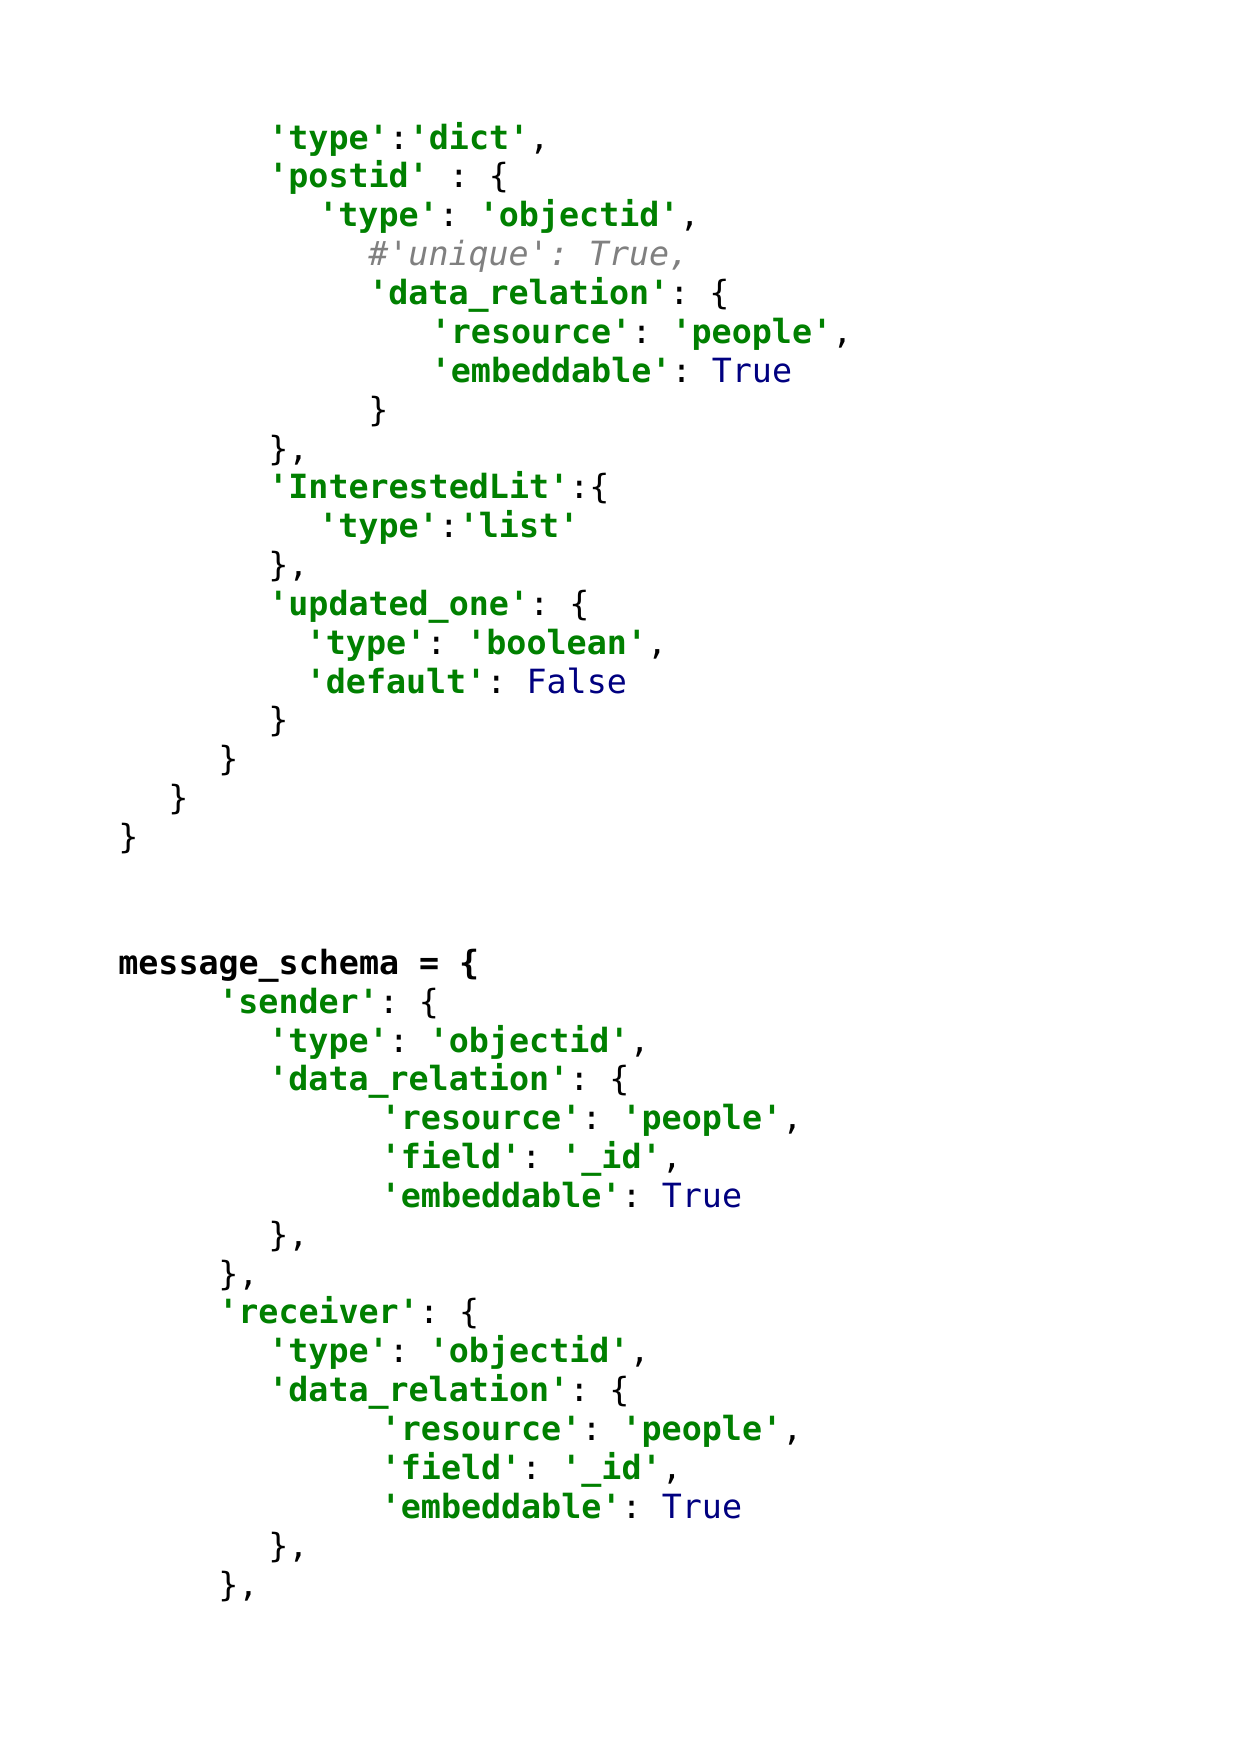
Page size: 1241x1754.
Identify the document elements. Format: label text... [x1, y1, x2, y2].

text 'postid' : { [118, 157, 1122, 196]
text #'unique': True, [118, 235, 1122, 273]
text 'data_relation': { [118, 1371, 1122, 1409]
text }, [118, 429, 1122, 468]
text } [118, 779, 1122, 817]
text 'type': 'objectid', [118, 1332, 1122, 1371]
text 'resource': 'people', [118, 312, 1122, 351]
text 'updated_one': { [118, 584, 1122, 623]
text 'data_relation': { [118, 1060, 1122, 1099]
text }, [118, 1526, 1122, 1565]
text 'type': 'objectid', [118, 196, 1122, 235]
text }, [118, 546, 1122, 584]
text 'embeddable': True [118, 1176, 1122, 1215]
text 'InterestedLit':{ [118, 468, 1122, 507]
text 'type': 'objectid', [118, 1021, 1122, 1060]
text 'resource': 'people', [118, 1099, 1122, 1138]
text 'sender': { [118, 982, 1122, 1021]
text 'field': '_id', [118, 1138, 1122, 1176]
text }, [118, 1215, 1122, 1254]
text }, [118, 1254, 1122, 1293]
text 'embeddable': True [118, 351, 1122, 390]
text message_schema = { [118, 943, 1122, 982]
text 'default': False [118, 662, 1122, 701]
text 'resource': 'people', [118, 1409, 1122, 1448]
text }, [118, 1565, 1122, 1604]
text 'type':'dict', [118, 118, 1122, 157]
text 'embeddable': True [118, 1487, 1122, 1526]
text } [118, 740, 1122, 779]
text 'type':'list' [118, 507, 1122, 546]
text } [118, 817, 1122, 856]
text } [118, 390, 1122, 429]
text } [118, 701, 1122, 740]
text 'type': 'boolean', [118, 623, 1122, 662]
text 'receiver': { [118, 1293, 1122, 1332]
text 'field': '_id', [118, 1448, 1122, 1487]
text 'data_relation': { [118, 273, 1122, 312]
